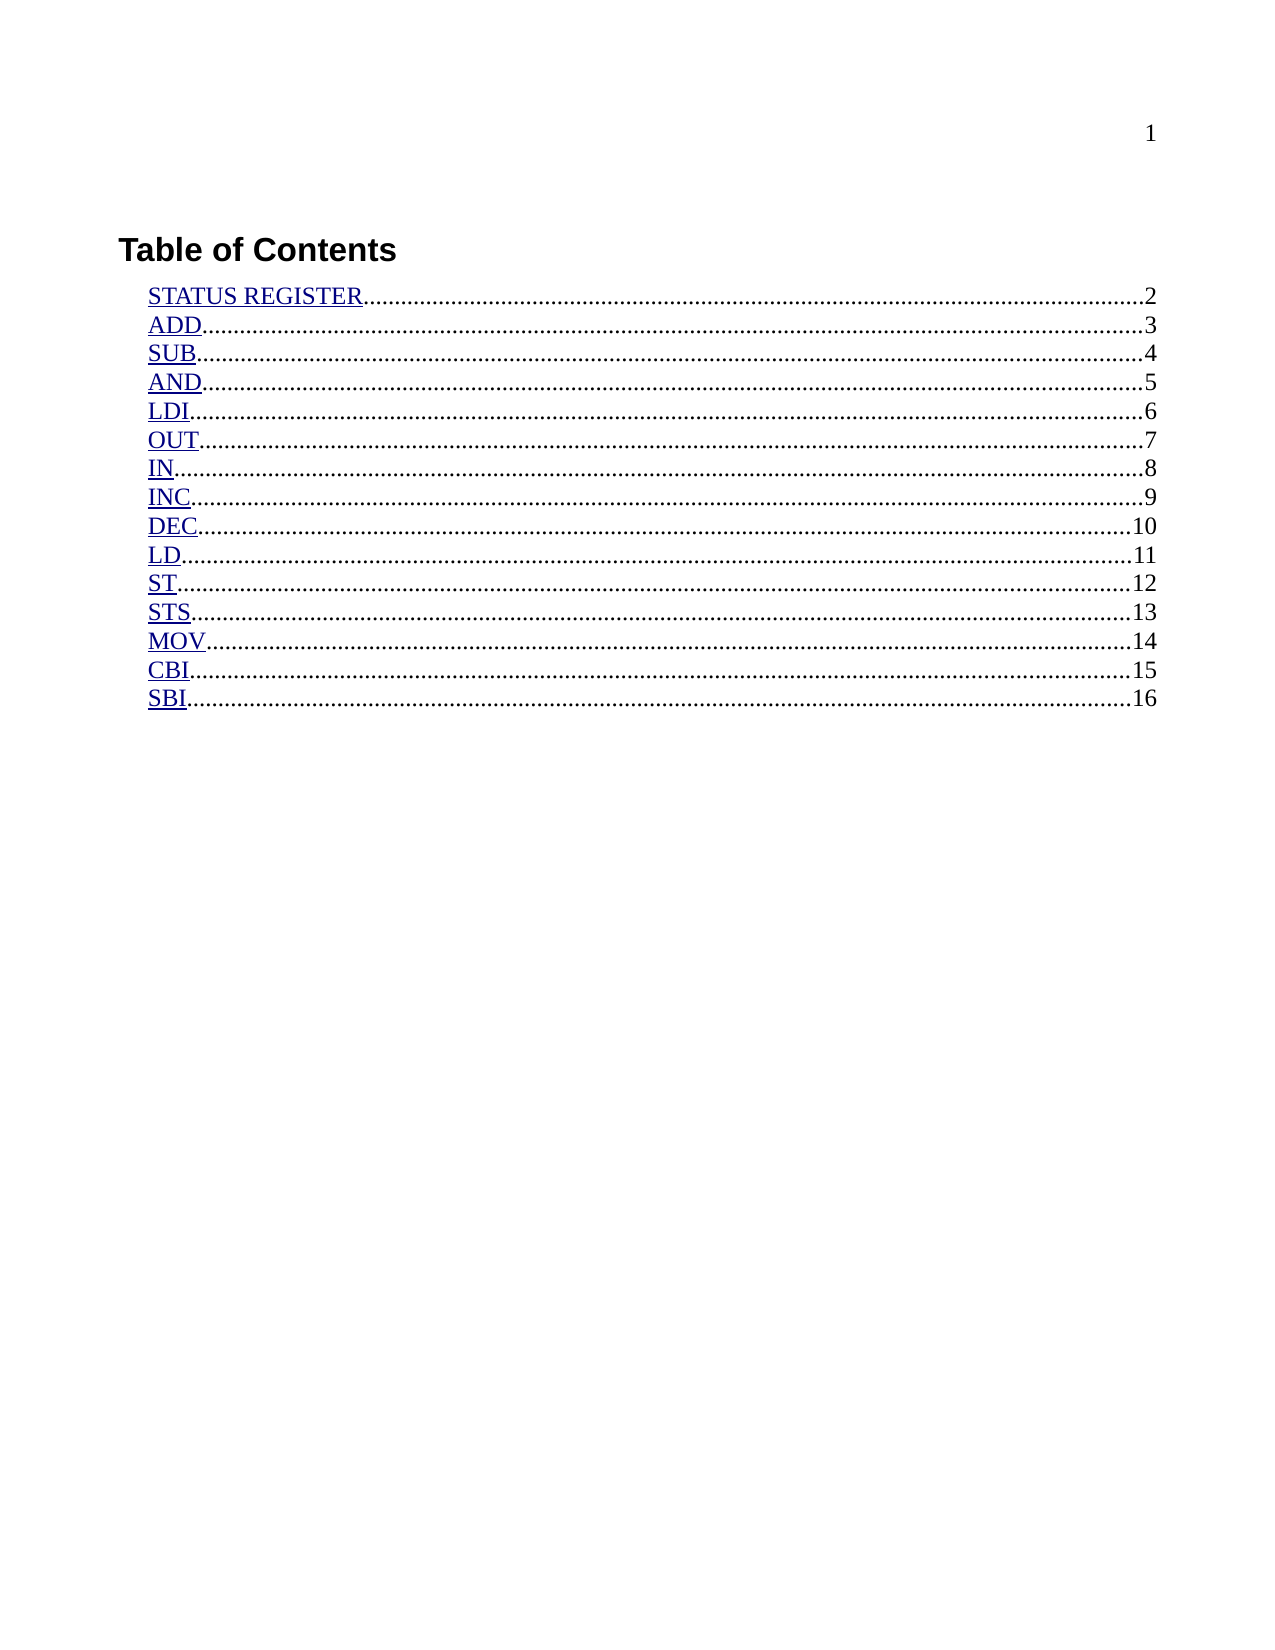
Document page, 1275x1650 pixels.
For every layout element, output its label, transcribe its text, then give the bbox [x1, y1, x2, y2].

text DEC 10 [148, 511, 1157, 540]
text SUB 4 [148, 338, 1157, 367]
text LDI 6 [148, 396, 1157, 425]
subtitle Table of Contents [118, 230, 1157, 268]
text IN 8 [148, 453, 1157, 482]
text LD 11 [148, 540, 1157, 568]
text INC 9 [148, 482, 1157, 511]
text ST 12 [148, 568, 1157, 597]
text AND 5 [148, 367, 1157, 396]
text OUT 7 [148, 425, 1157, 453]
text MOV 14 [148, 626, 1157, 655]
text CBI 15 [148, 655, 1157, 683]
text STATUS REGISTER 2 [148, 281, 1157, 310]
text ADD 3 [148, 310, 1157, 338]
text STS 13 [148, 597, 1157, 626]
text SBI 16 [148, 683, 1157, 712]
